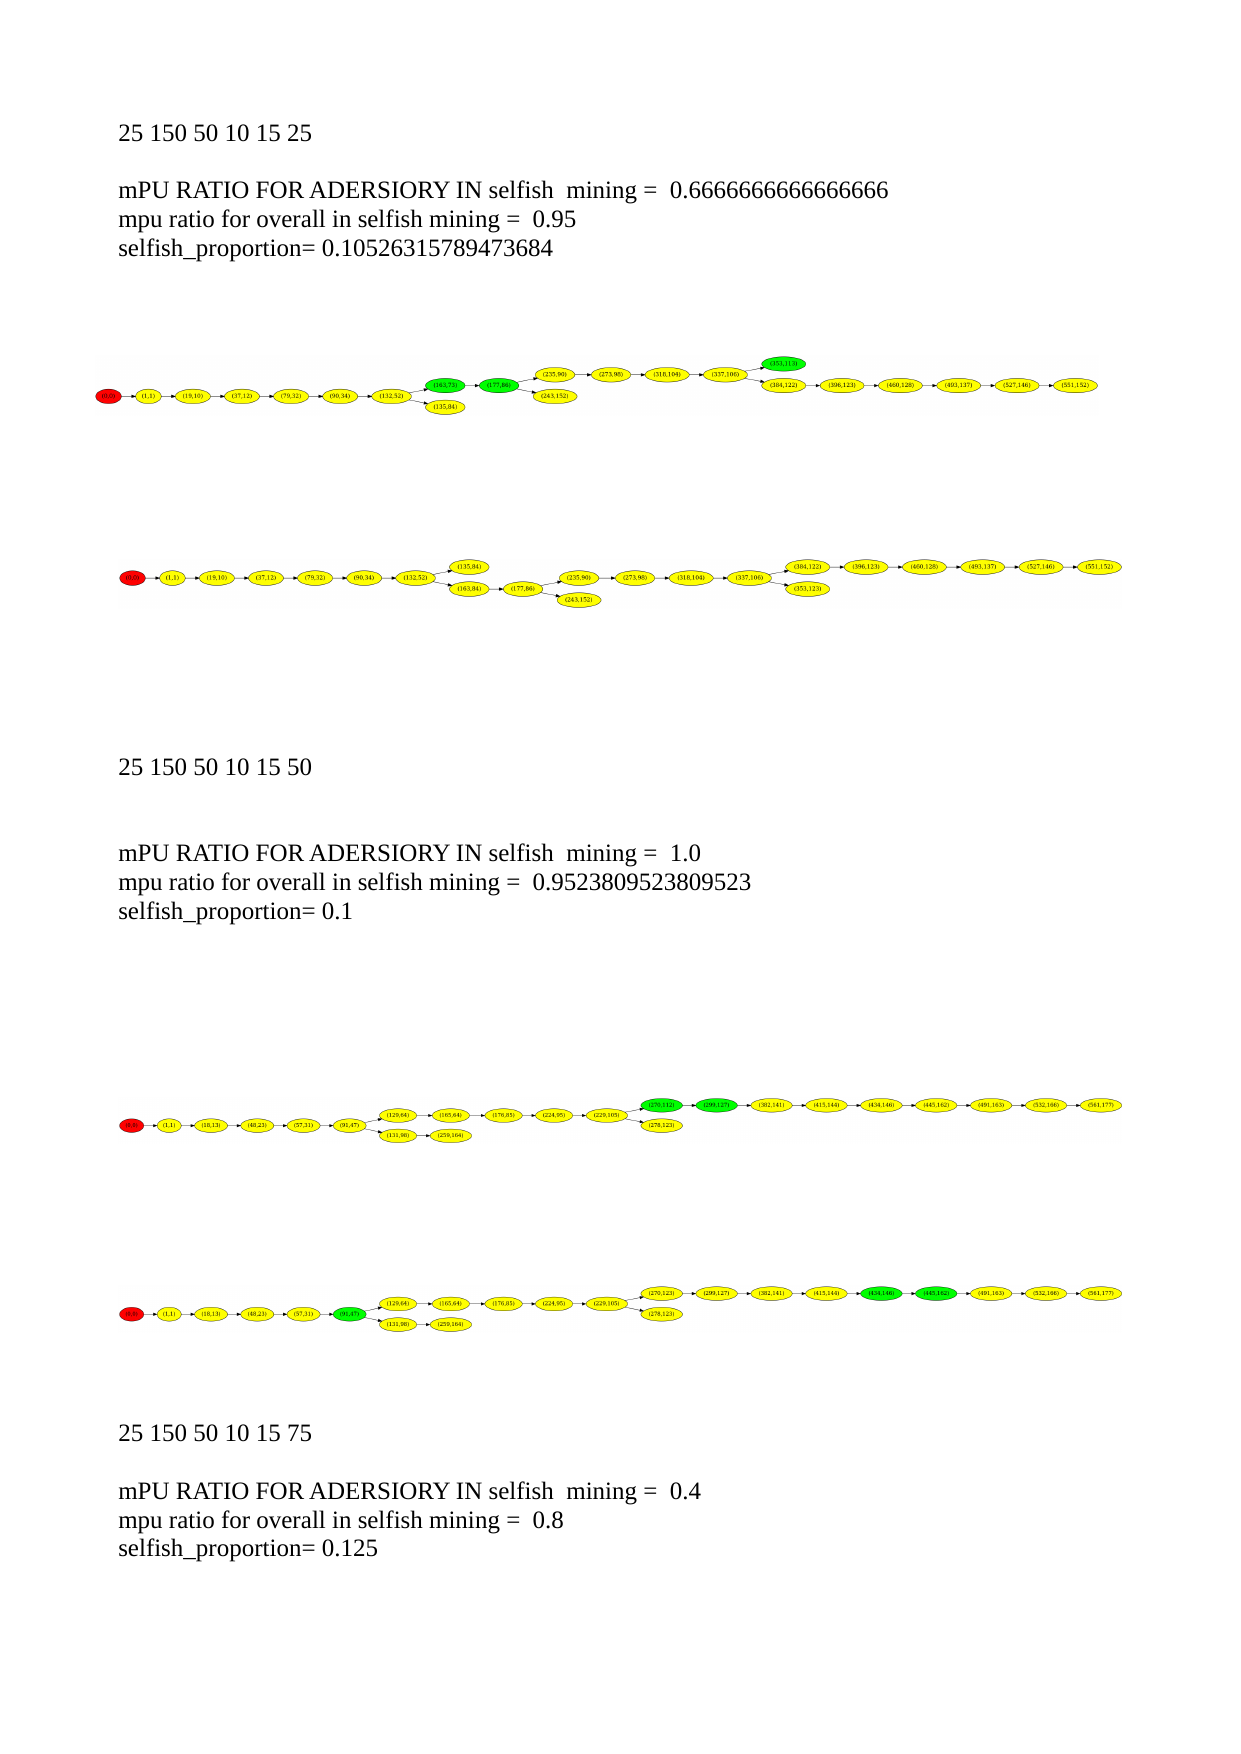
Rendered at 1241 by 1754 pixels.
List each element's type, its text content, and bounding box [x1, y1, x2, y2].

text mPU RATIO FOR ADERSIORY IN selfish mining = 0.4 [118, 1476, 1122, 1505]
text mpu ratio for overall in selfish mining = 0.8 [118, 1505, 1122, 1533]
picture [118, 1285, 1123, 1333]
text selfish_proportion= 0.125 [118, 1533, 1122, 1562]
text mpu ratio for overall in selfish mining = 0.9523809523809523 [118, 867, 1122, 896]
text 25 150 50 10 15 75 [118, 1418, 1122, 1447]
text mPU RATIO FOR ADERSIORY IN selfish mining = 0.6666666666666666 [118, 176, 1122, 204]
text mPU RATIO FOR ADERSIORY IN selfish mining = 1.0 [118, 838, 1122, 867]
text 25 150 50 10 15 25 [118, 118, 1122, 147]
picture [94, 355, 1099, 416]
picture [118, 1097, 1123, 1144]
text selfish_proportion= 0.10526315789473684 [118, 233, 1122, 262]
picture [118, 559, 1123, 609]
text selfish_proportion= 0.1 [118, 896, 1122, 925]
text mpu ratio for overall in selfish mining = 0.95 [118, 204, 1122, 233]
text 25 150 50 10 15 50 [118, 752, 1122, 781]
